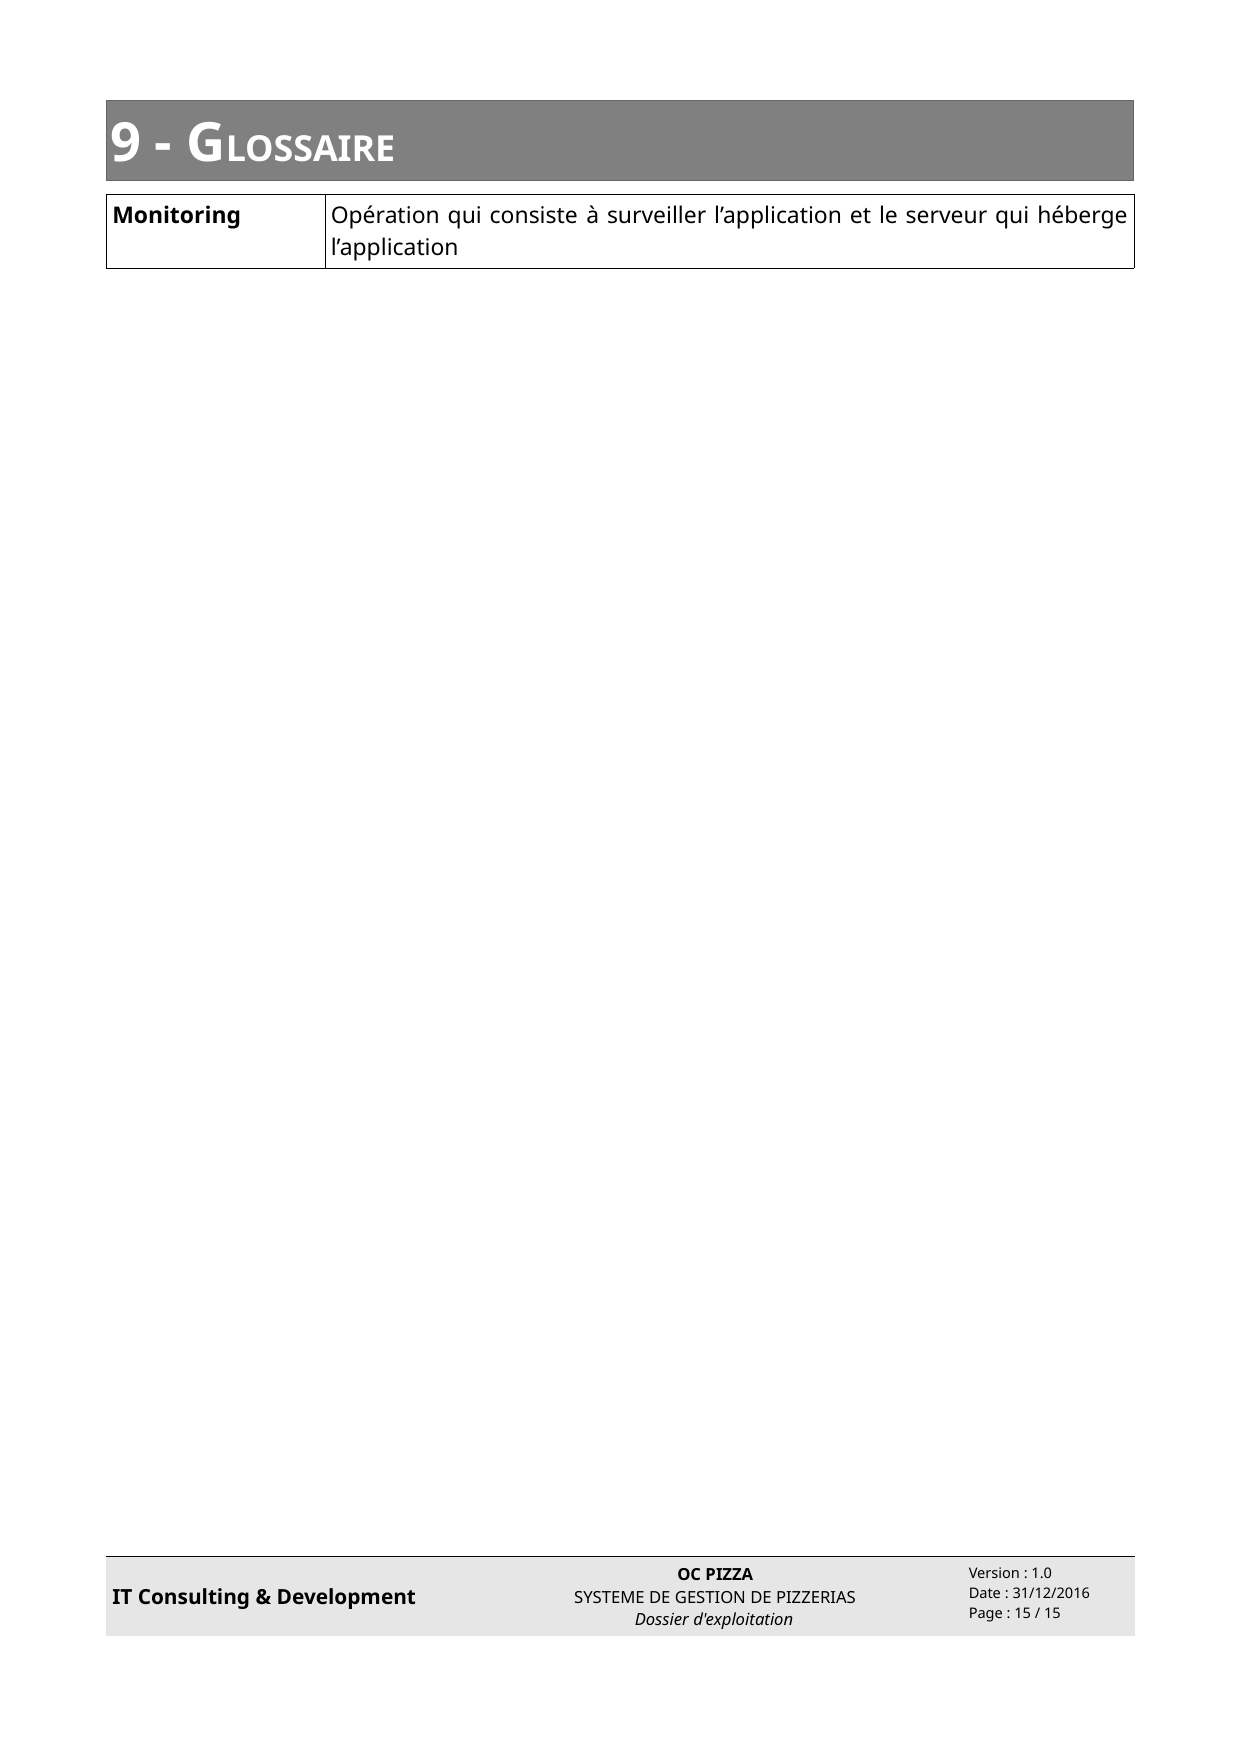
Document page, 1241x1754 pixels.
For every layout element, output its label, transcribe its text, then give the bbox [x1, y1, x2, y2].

subtitle Glossaire [107, 101, 1133, 180]
table_header Opération qui consiste à surveiller l’application et le serveur qui héberge l’application [326, 195, 1134, 267]
table_header Monitoring [107, 195, 325, 267]
